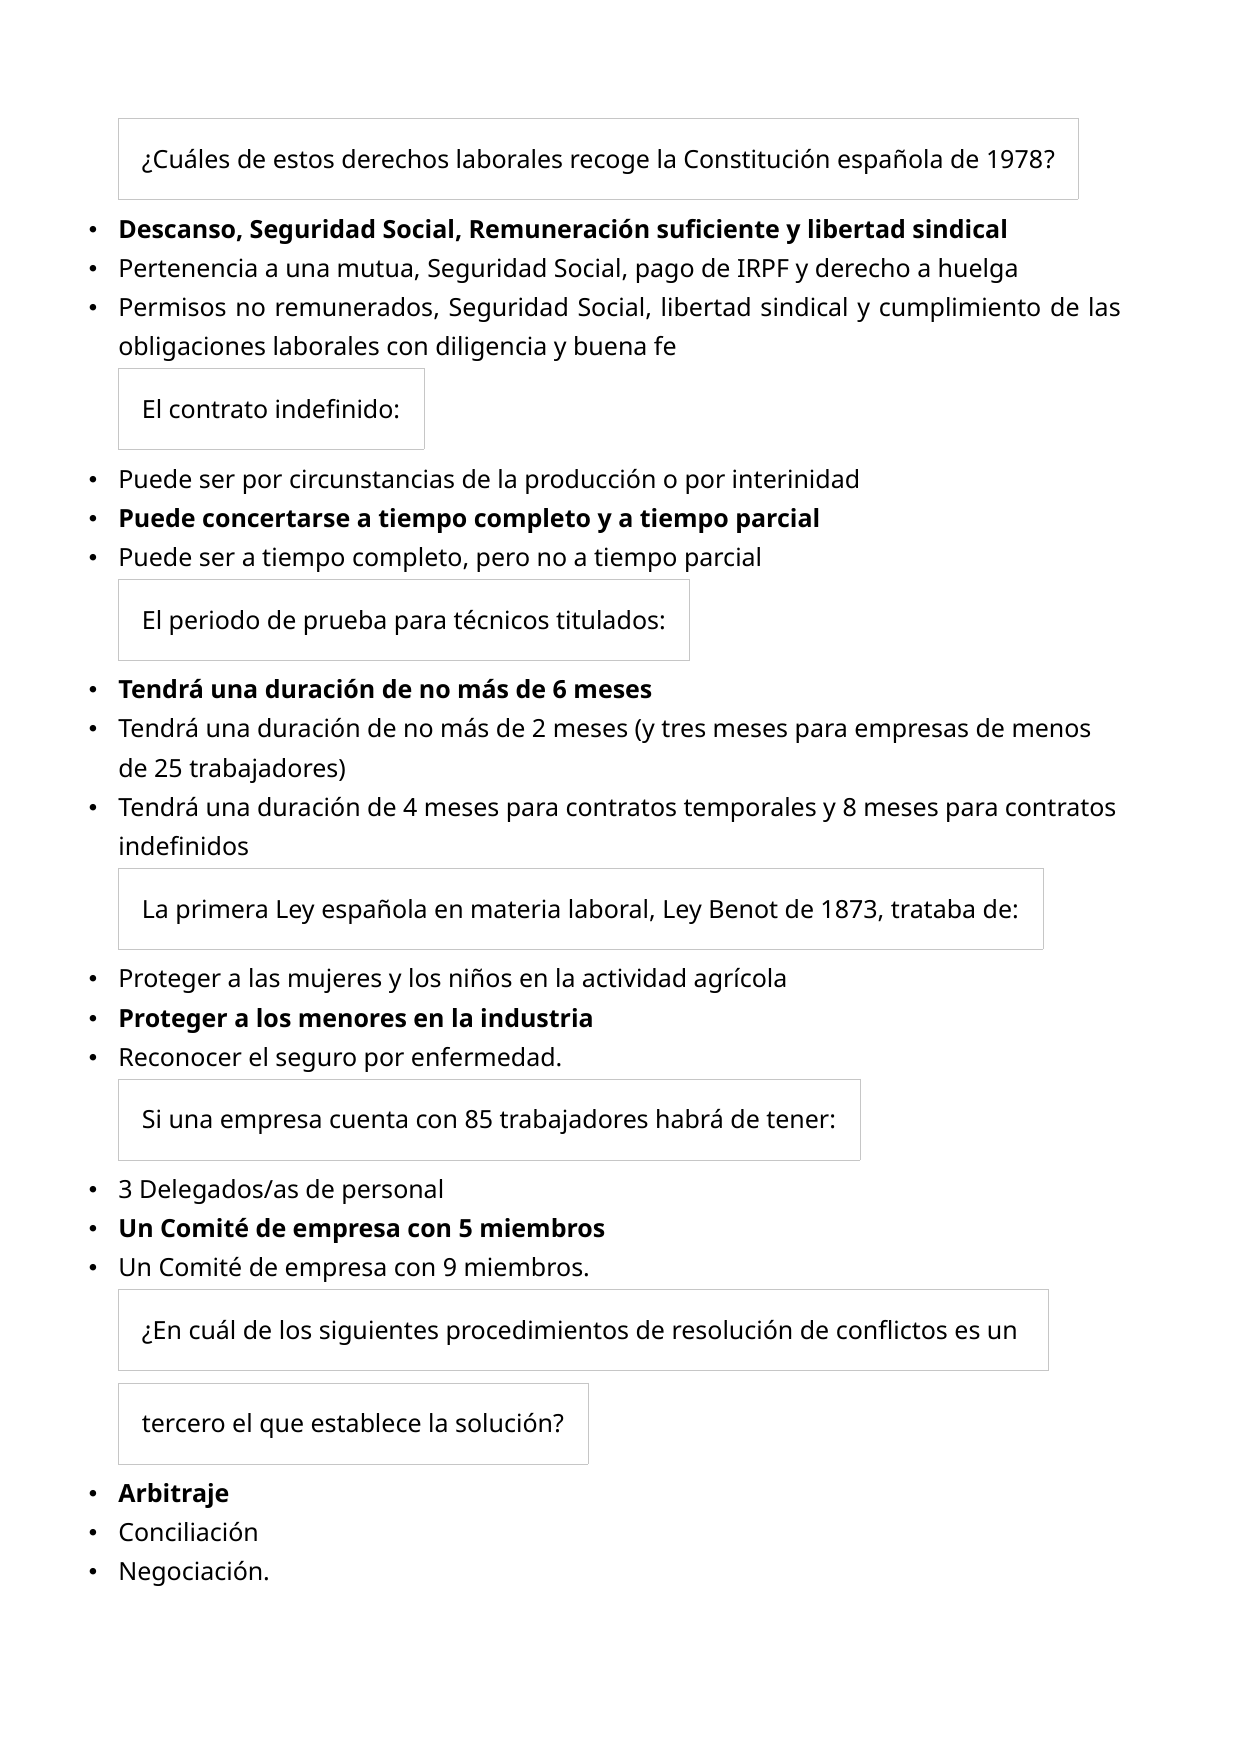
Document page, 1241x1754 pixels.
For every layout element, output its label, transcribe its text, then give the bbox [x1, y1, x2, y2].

list Un Comité de empresa con 5 miembros [118, 1211, 1122, 1245]
list Descanso, Seguridad Social, Remuneración suficiente y libertad sindical [118, 211, 1122, 245]
list Puede concertarse a tiempo completo y a tiempo parcial [118, 500, 1122, 534]
text El periodo de prueba para técnicos titulados: [119, 580, 689, 660]
text [1044, 868, 1122, 949]
text [1079, 118, 1122, 199]
text Si una empresa cuenta con 85 trabajadores habrá de tener: [119, 1080, 860, 1160]
list 3 Delegados/as de personal [118, 1172, 1122, 1206]
list Pertenencia a una mutua, Seguridad Social, pago de IRPF y derecho a huelga [118, 251, 1122, 284]
list Puede ser a tiempo completo, pero no a tiempo parcial [118, 539, 1122, 574]
text El contrato indefinido: [119, 369, 424, 449]
text ¿En cuál de los siguientes procedimientos de resolución de conflictos es un tercero el que establece la solución? [118, 1289, 1122, 1464]
list Tendrá una duración de no más de 2 meses (y tres meses para empresas de menos de 25 trabajadores) [118, 711, 1122, 784]
text [425, 368, 1122, 449]
list Tendrá una duración de 4 meses para contratos temporales y 8 meses para contratos indefinidos [118, 789, 1122, 863]
list Tendrá una duración de no más de 6 meses [118, 672, 1122, 706]
text [690, 579, 1122, 660]
list Proteger a los menores en la industria [118, 1000, 1122, 1034]
list Puede ser por circunstancias de la producción o por interinidad [118, 461, 1122, 495]
text ¿Cuáles de estos derechos laborales recoge la Constitución española de 1978? [119, 119, 1078, 199]
list Conciliación [118, 1515, 1122, 1549]
list Arbitraje [118, 1476, 1122, 1510]
list Permisos no remunerados, Seguridad Social, libertad sindical y cumplimiento de las obligaciones laborales con diligencia y buena fe [118, 290, 1122, 363]
list Un Comité de empresa con 9 miembros. [118, 1250, 1122, 1284]
text [861, 1078, 1122, 1160]
text La primera Ley española en materia laboral, Ley Benot de 1873, trataba de: [119, 869, 1043, 949]
list Proteger a las mujeres y los niños en la actividad agrícola [118, 961, 1122, 995]
list Negociación. [118, 1554, 1122, 1588]
list Reconocer el seguro por enfermedad. [118, 1039, 1122, 1073]
